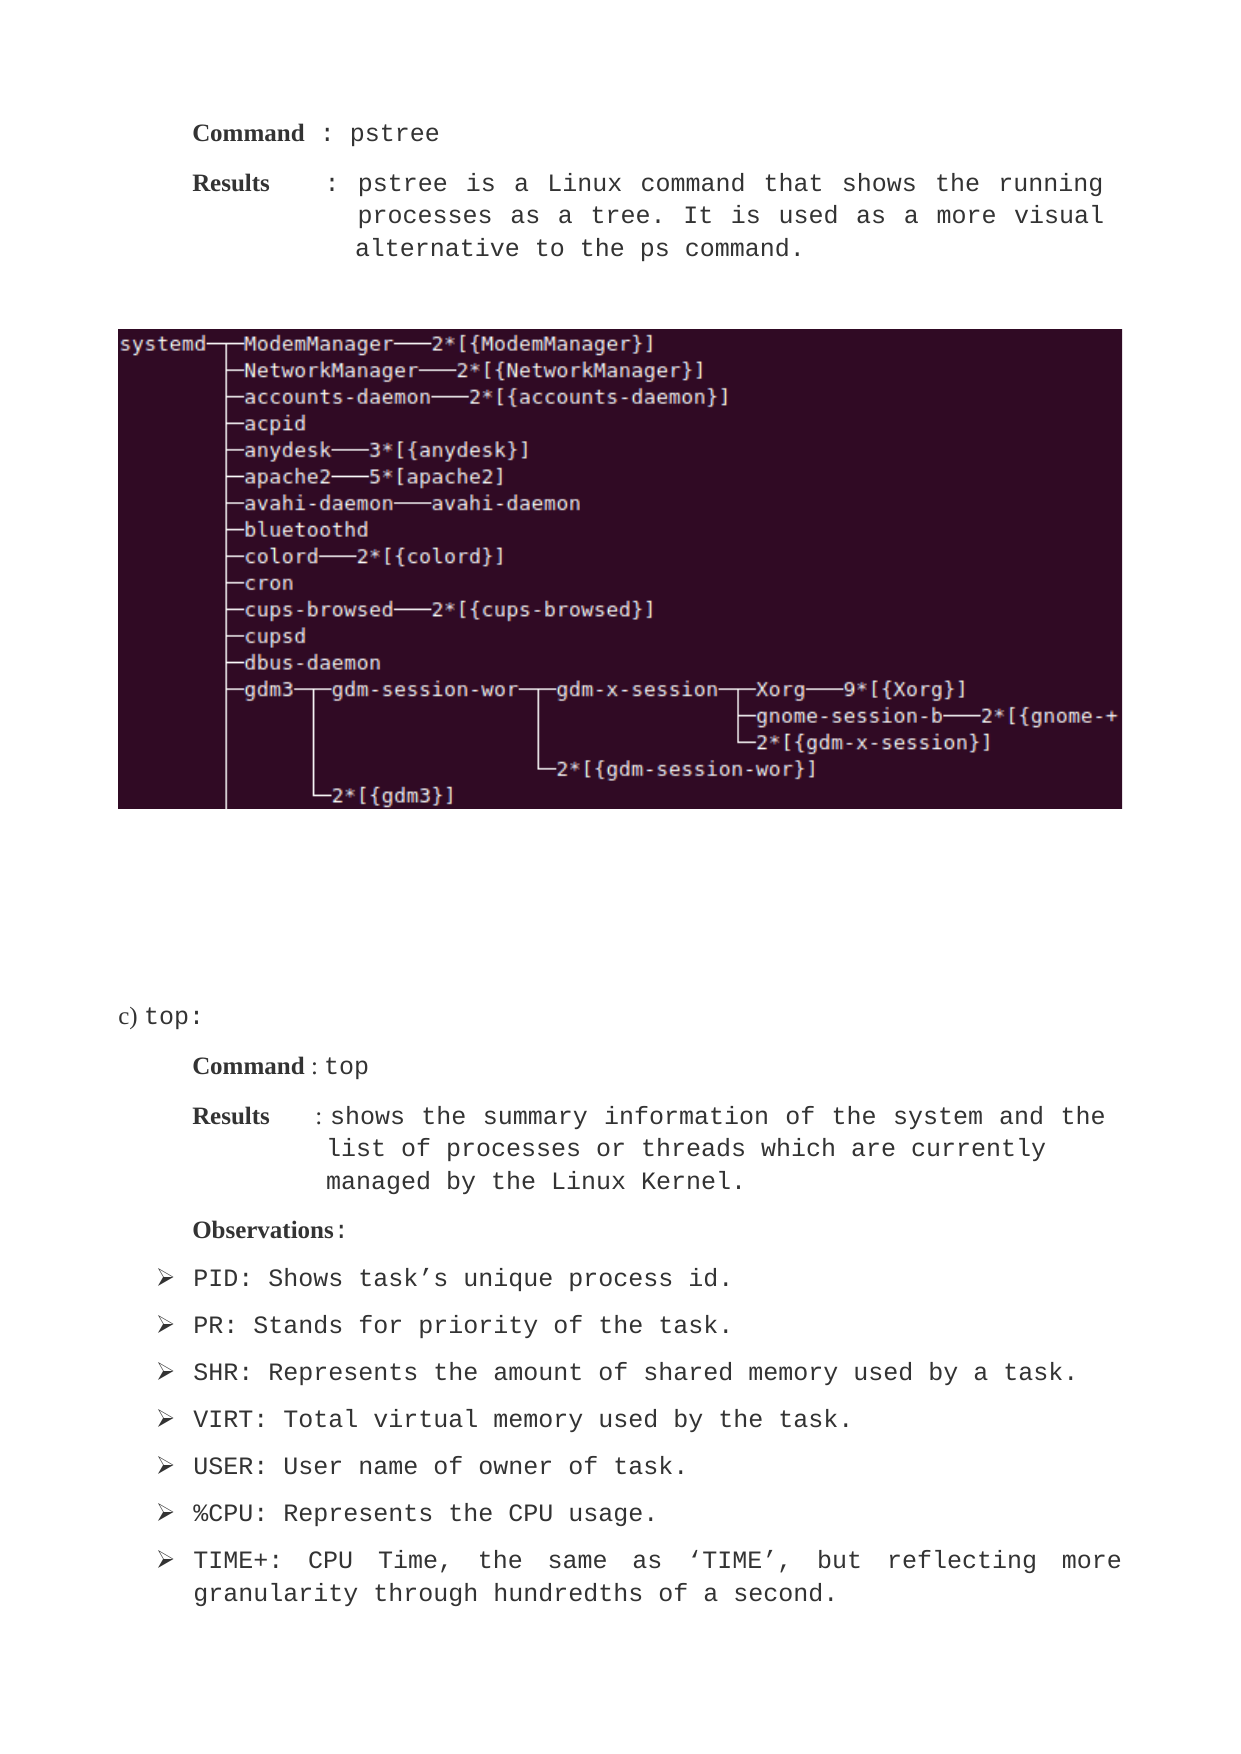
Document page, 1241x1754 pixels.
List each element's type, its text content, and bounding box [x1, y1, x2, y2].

list VIRT: Total virtual memory used by the task. [156, 1407, 1122, 1435]
text Observations: [118, 1215, 1122, 1246]
list USER: User name of owner of task. [156, 1454, 1122, 1482]
list SHR: Represents the amount of shared memory used by a task. [156, 1359, 1122, 1388]
text Command : top [118, 1051, 1122, 1082]
picture [118, 329, 1123, 809]
text c) top: [118, 1001, 1122, 1032]
list PR: Stands for priority of the task. [156, 1312, 1122, 1341]
text Results : pstree is a Linux command that shows the running processes as a tree. It is used as a more visual alternative to the ps command. [118, 168, 1122, 264]
text Command : pstree [118, 118, 1122, 149]
list TIME+: CPU Time, the same as ‘TIME’, but reflecting more granularity through hundredths of a second. [156, 1548, 1122, 1609]
list %CPU: Represents the CPU usage. [156, 1501, 1122, 1529]
list PID: Shows task’s unique process id. [156, 1265, 1122, 1294]
text Results : shows the summary information of the system and the list of processes or threads which are currently managed by the Linux Kernel. [118, 1101, 1122, 1197]
